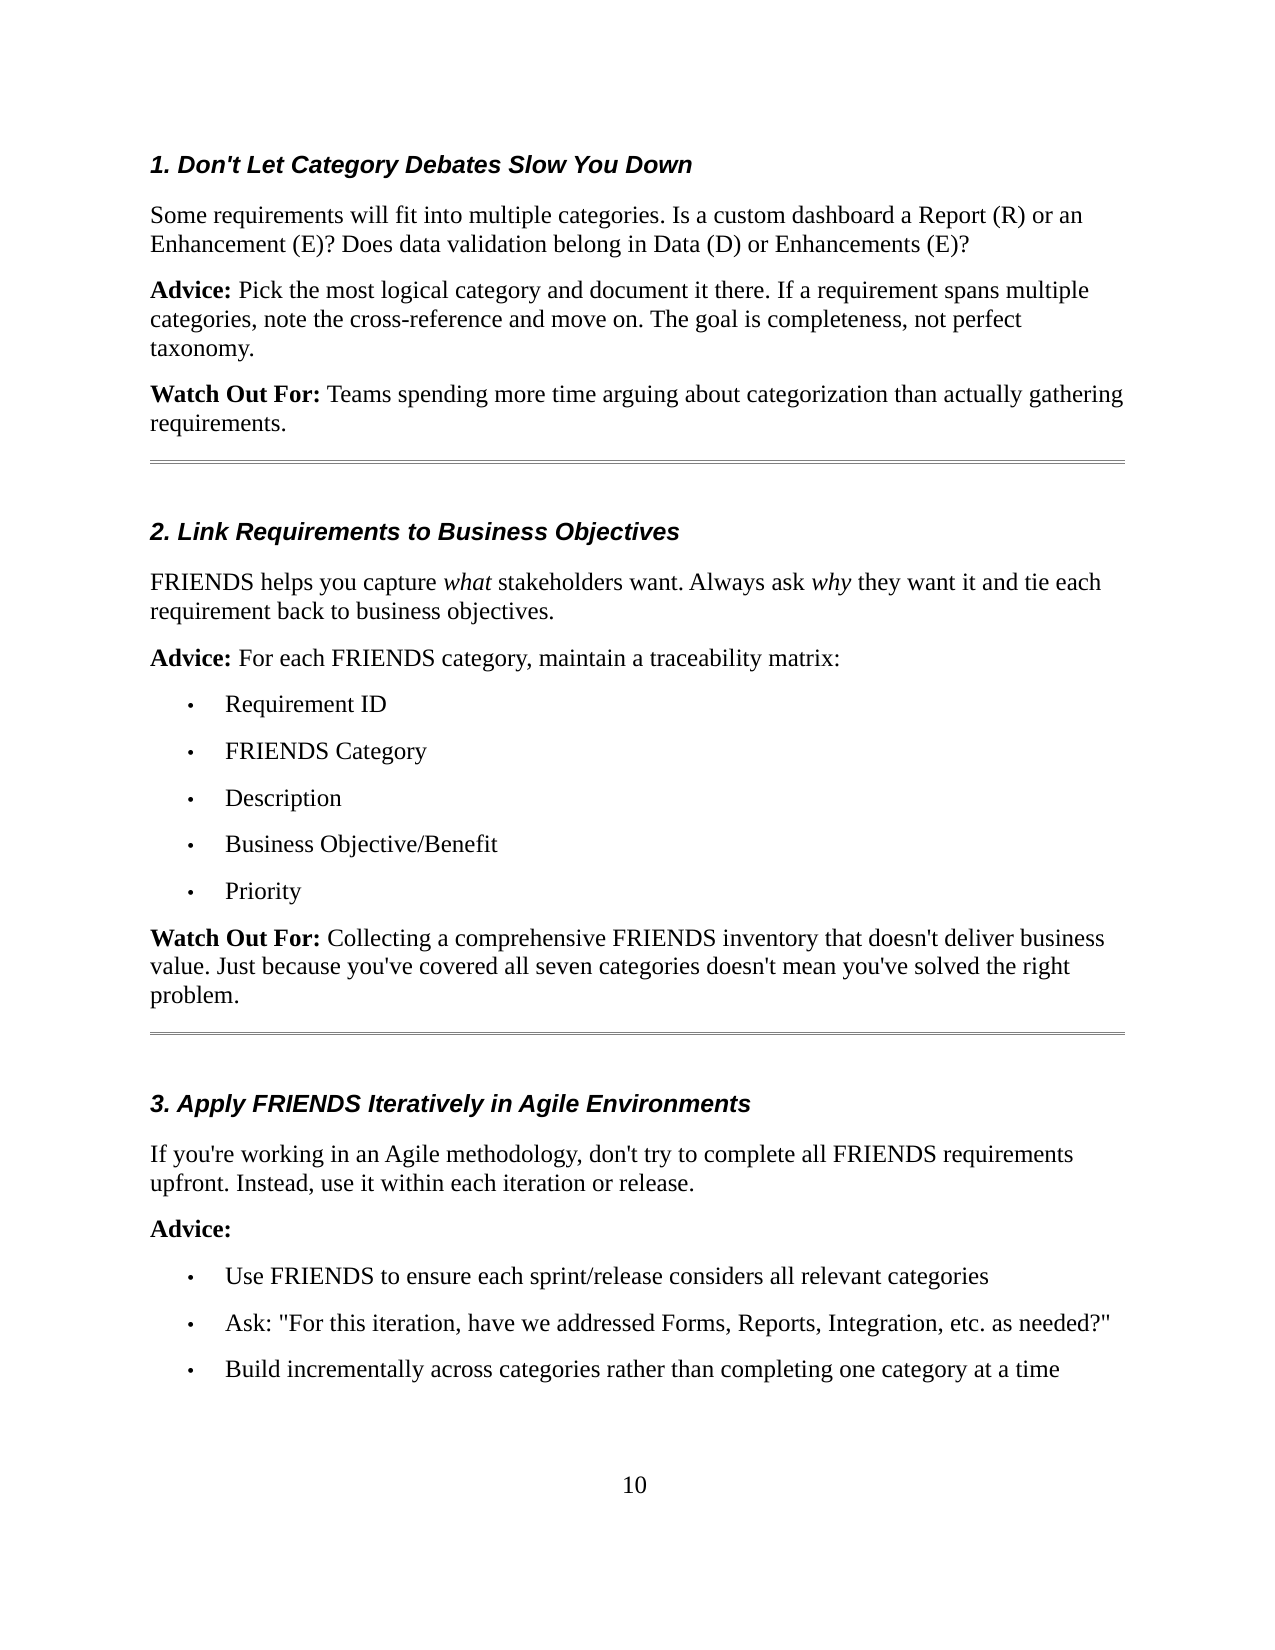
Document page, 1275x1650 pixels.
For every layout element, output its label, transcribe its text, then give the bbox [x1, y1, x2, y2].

text Advice: [150, 1214, 1125, 1243]
list Requirement ID [187, 689, 1125, 718]
list Build incrementally across categories rather than completing one category at a time [187, 1354, 1125, 1383]
text Advice: For each FRIENDS category, maintain a traceability matrix: [150, 643, 1125, 671]
text Watch Out For: Teams spending more time arguing about categorization than actually gathering requirements. [150, 379, 1125, 437]
text Advice: Pick the most logical category and document it there. If a requirement spans multiple categories, note the cross-reference and move on. The goal is completeness, not perfect taxonomy. [150, 275, 1125, 362]
text Watch Out For: Collecting a comprehensive FRIENDS inventory that doesn't deliver business value. Just because you've covered all seven categories doesn't mean you've solved the right problem. [150, 923, 1125, 1009]
list Use FRIENDS to ensure each sprint/release considers all relevant categories [187, 1261, 1125, 1290]
text If you're working in an Agile methodology, don't try to complete all FRIENDS requirements upfront. Instead, use it within each iteration or release. [150, 1139, 1125, 1196]
subtitle 1. Don't Let Category Debates Slow You Down [150, 150, 1125, 178]
list FRIENDS Category [187, 736, 1125, 765]
list Priority [187, 876, 1125, 905]
subtitle 3. Apply FRIENDS Iteratively in Agile Environments [150, 1089, 1125, 1117]
text FRIENDS helps you capture what stakeholders want. Always ask why they want it and tie each requirement back to business objectives. [150, 567, 1125, 625]
list Ask: "For this iteration, have we addressed Forms, Reports, Integration, etc. as needed?" [187, 1308, 1125, 1336]
list Description [187, 783, 1125, 811]
subtitle 2. Link Requirements to Business Objectives [150, 517, 1125, 546]
text Some requirements will fit into multiple categories. Is a custom dashboard a Report (R) or an Enhancement (E)? Does data validation belong in Data (D) or Enhancements (E)? [150, 200, 1125, 257]
list Business Objective/Benefit [187, 829, 1125, 858]
